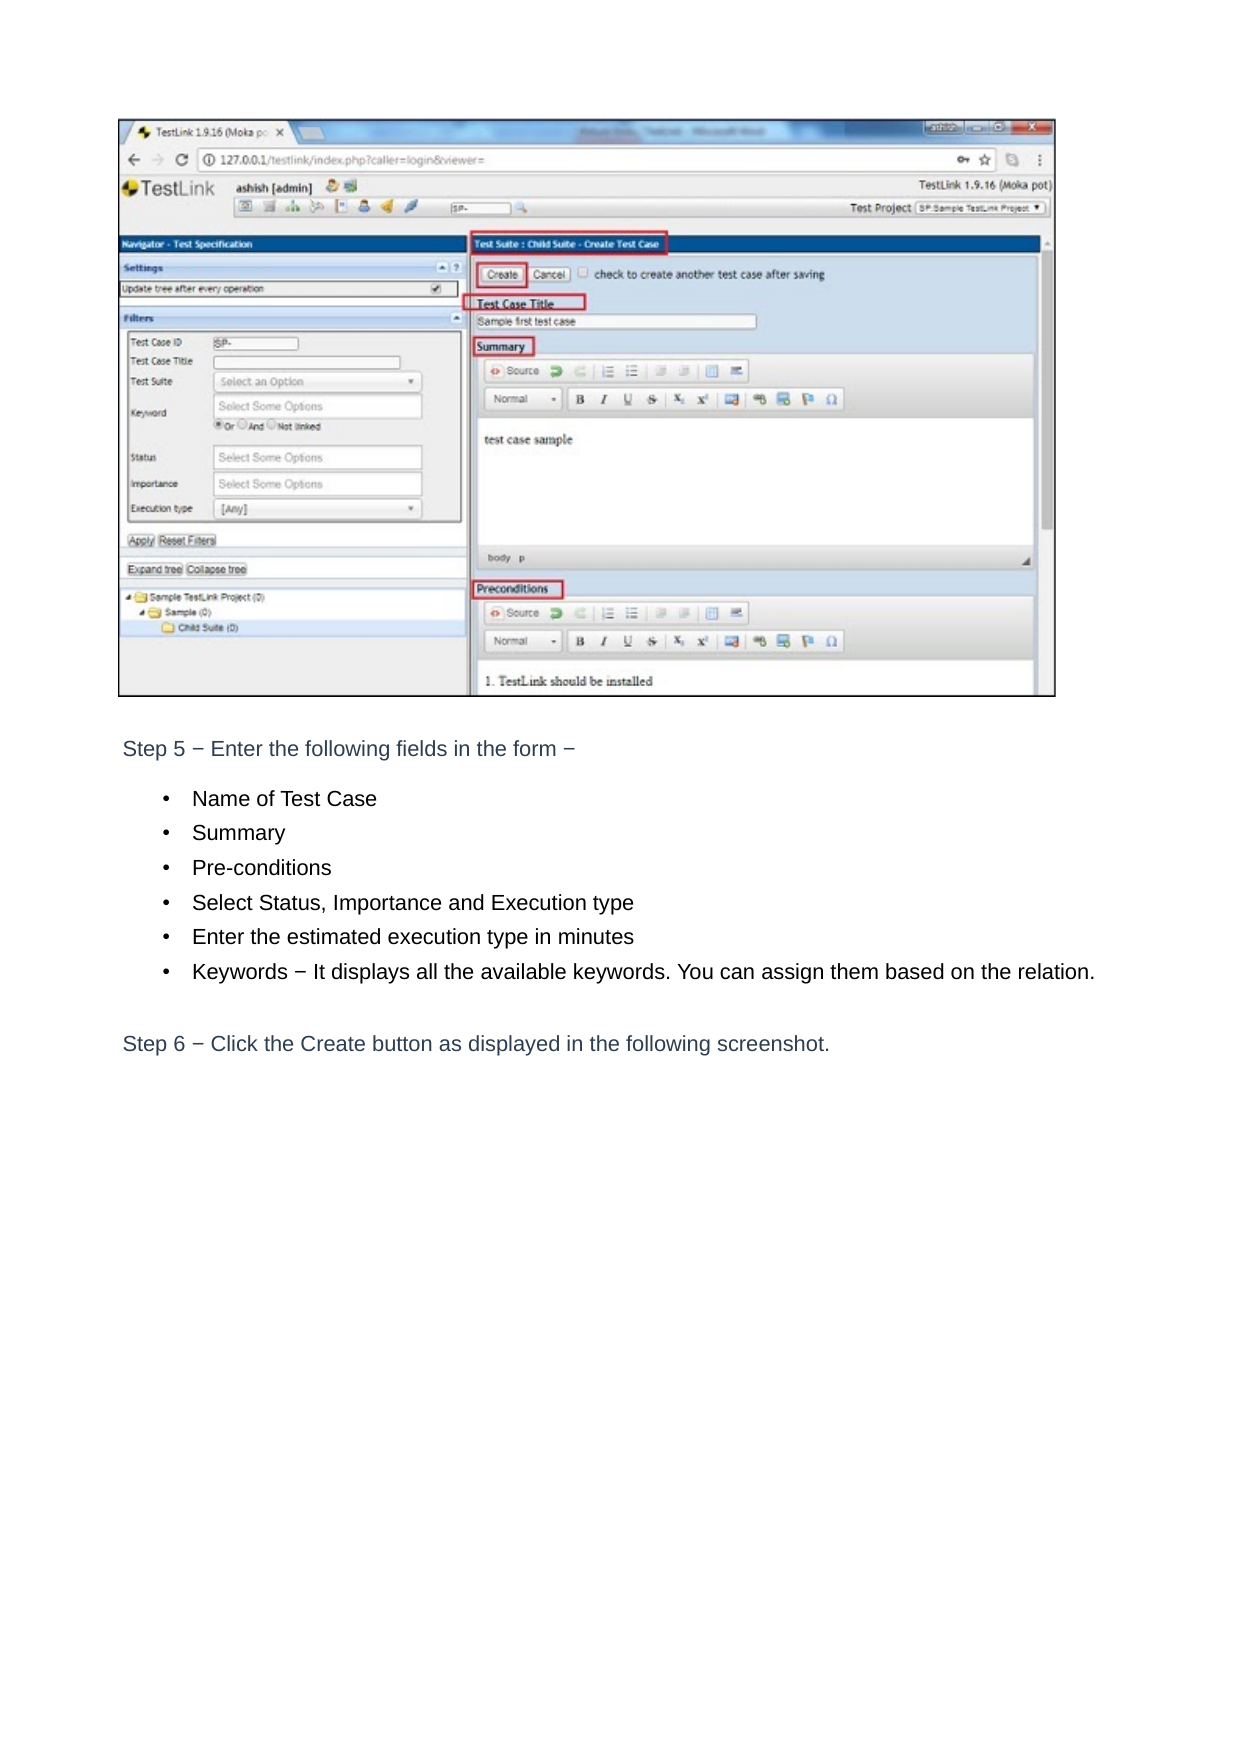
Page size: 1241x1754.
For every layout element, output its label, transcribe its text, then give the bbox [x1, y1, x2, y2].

text Step 6 − Click the Create button as displayed in the following screenshot. [122, 1031, 1118, 1056]
picture [118, 118, 1056, 697]
list Enter the estimated execution type in minutes [162, 924, 1122, 949]
text Step 5 − Enter the following fields in the form − [122, 736, 1118, 761]
list Select Status, Importance and Execution type [162, 889, 1122, 915]
list Summary [162, 820, 1122, 845]
list Pre-conditions [162, 855, 1122, 880]
list Name of Test Case [162, 786, 1122, 811]
list Keywords − It displays all the available keywords. You can assign them based on the relation. [162, 959, 1122, 984]
